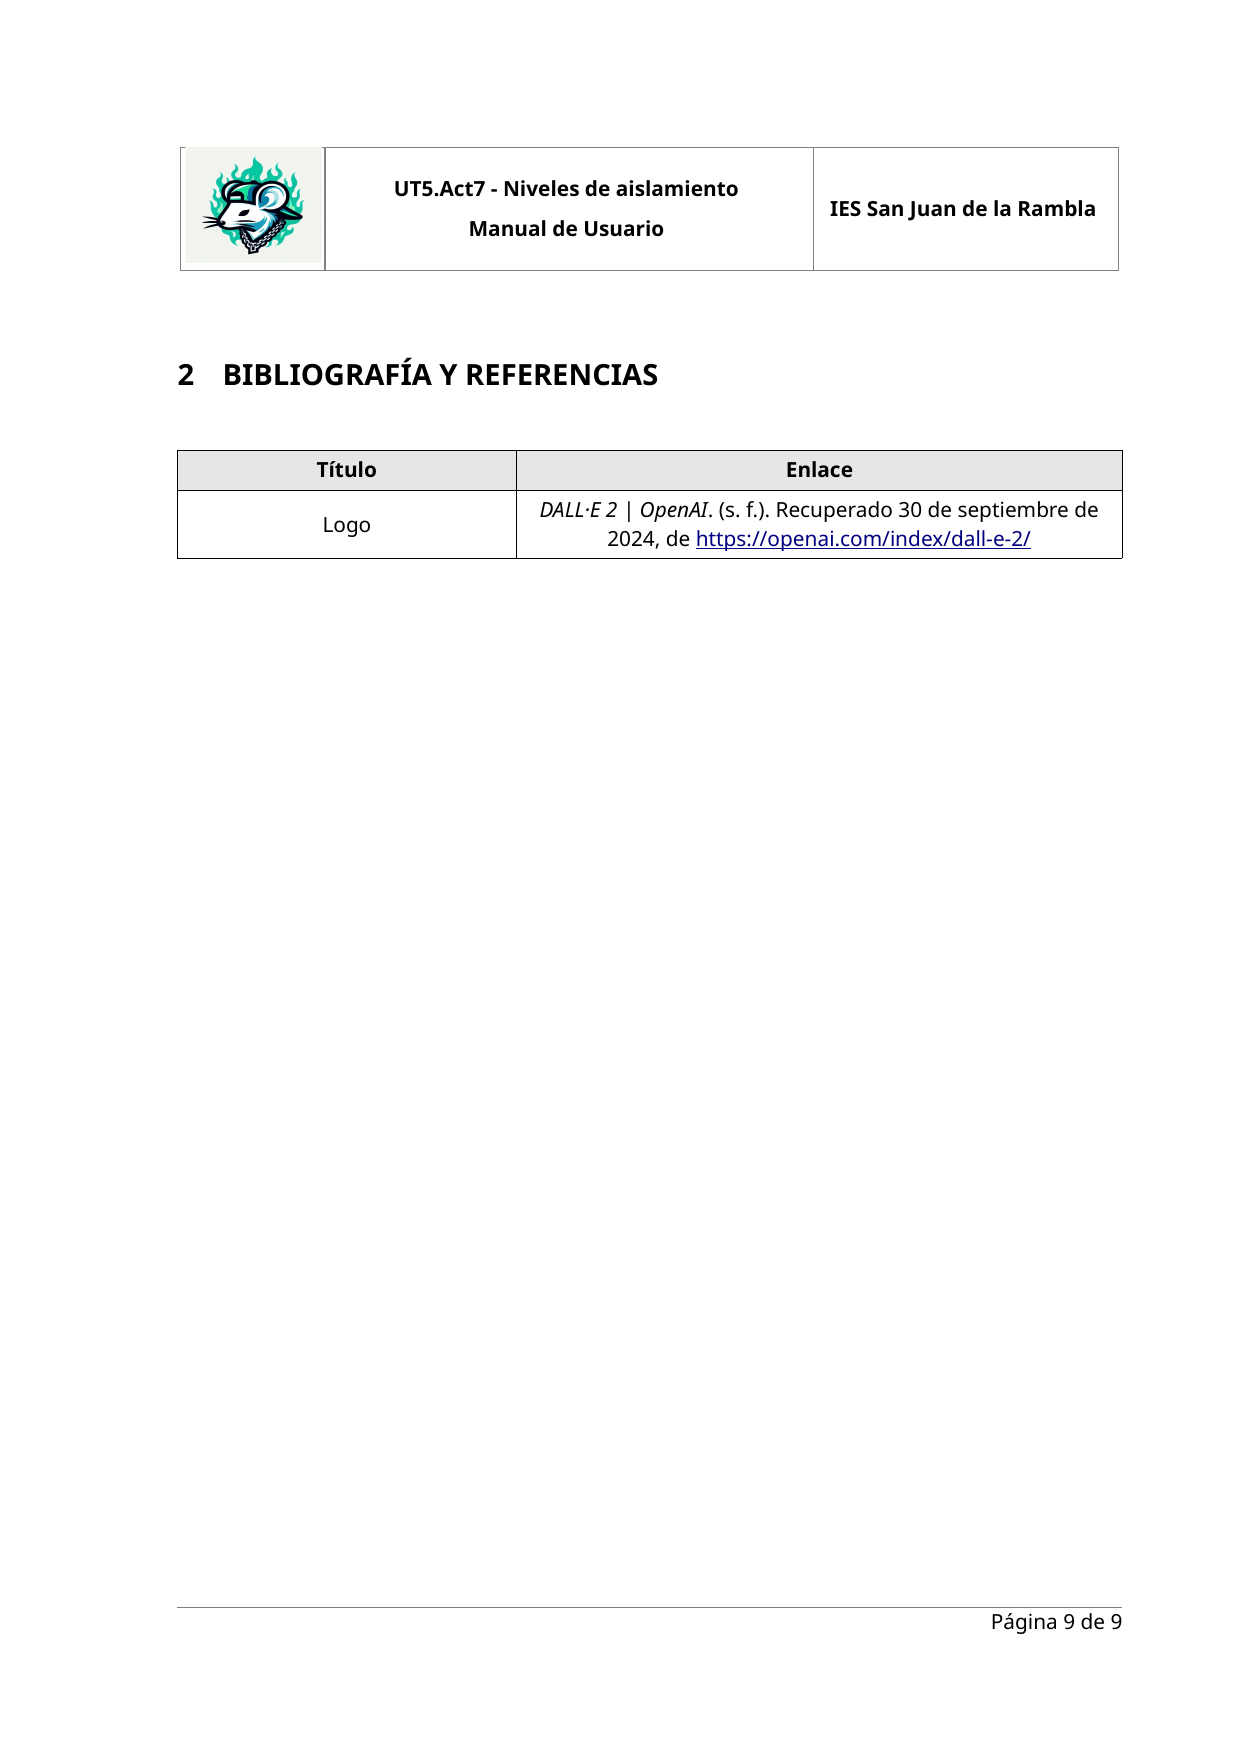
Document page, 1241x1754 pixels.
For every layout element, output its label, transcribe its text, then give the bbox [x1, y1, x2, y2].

table_header Enlace [517, 451, 1122, 490]
picture [185, 147, 322, 263]
table_header Título [178, 451, 516, 490]
table_cell DALL·E 2 | OpenAI. (s. f.). Recuperado 30 de septiembre de 2024, de https://openai.com/index/dall-e-2/ [517, 491, 1122, 558]
subtitle BIBLIOGRAFÍA Y REFERENCIAS [177, 354, 1122, 393]
table_cell Logo [178, 491, 516, 558]
